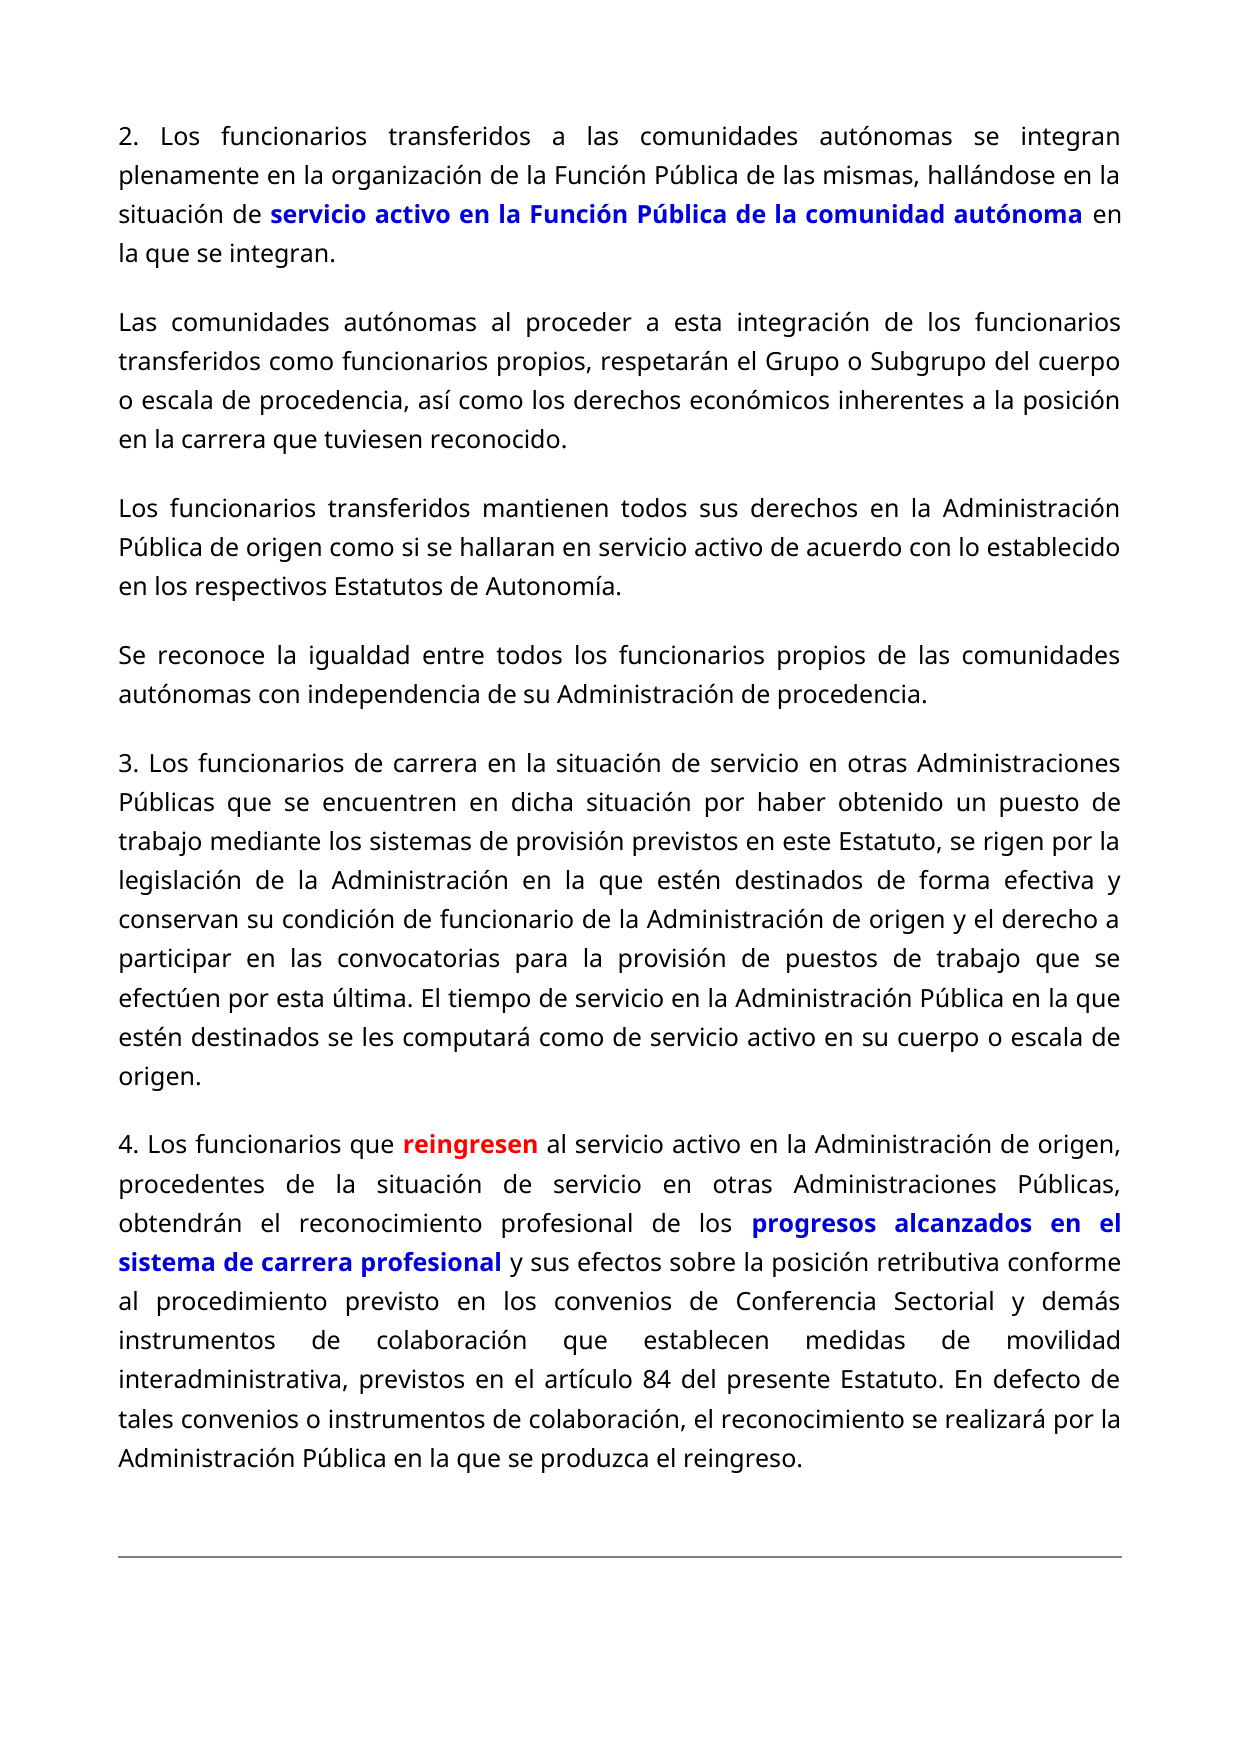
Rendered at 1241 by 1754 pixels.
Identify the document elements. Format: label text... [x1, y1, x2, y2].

text Los funcionarios transferidos mantienen todos sus derechos en la Administración Pública de origen como si se hallaran en servicio activo de acuerdo con lo establecido en los respectivos Estatutos de Autonomía. [118, 490, 1122, 603]
text 3. Los funcionarios de carrera en la situación de servicio en otras Administraciones Públicas que se encuentren en dicha situación por haber obtenido un puesto de trabajo mediante los sistemas de provisión previstos en este Estatuto, se rigen por la legislación de la Administración en la que estén destinados de forma efectiva y conservan su condición de funcionario de la Administración de origen y el derecho a participar en las convocatorias para la provisión de puestos de trabajo que se efectúen por esta última. El tiempo de servicio en la Administración Pública en la que estén destinados se les computará como de servicio activo en su cuerpo o escala de origen. [118, 745, 1122, 1093]
text 4. Los funcionarios que reingresen al servicio activo en la Administración de origen, procedentes de la situación de servicio en otras Administraciones Públicas, obtendrán el reconocimiento profesional de los progresos alcanzados en el sistema de carrera profesional y sus efectos sobre la posición retributiva conforme al procedimiento previsto en los convenios de Conferencia Sectorial y demás instrumentos de colaboración que establecen medidas de movilidad interadministrativa, previstos en el artículo 84 del presente Estatuto. En defecto de tales convenios o instrumentos de colaboración, el reconocimiento se realizará por la Administración Pública en la que se produzca el reingreso. [118, 1127, 1122, 1474]
text Se reconoce la igualdad entre todos los funcionarios propios de las comunidades autónomas con independencia de su Administración de procedencia. [118, 637, 1122, 711]
text Las comunidades autónomas al proceder a esta integración de los funcionarios transferidos como funcionarios propios, respetarán el Grupo o Subgrupo del cuerpo o escala de procedencia, así como los derechos económicos inherentes a la posición en la carrera que tuviesen reconocido. [118, 304, 1122, 456]
text 2. Los funcionarios transferidos a las comunidades autónomas se integran plenamente en la organización de la Función Pública de las mismas, hallándose en la situación de servicio activo en la Función Pública de la comunidad autónoma en la que se integran. [118, 118, 1122, 270]
